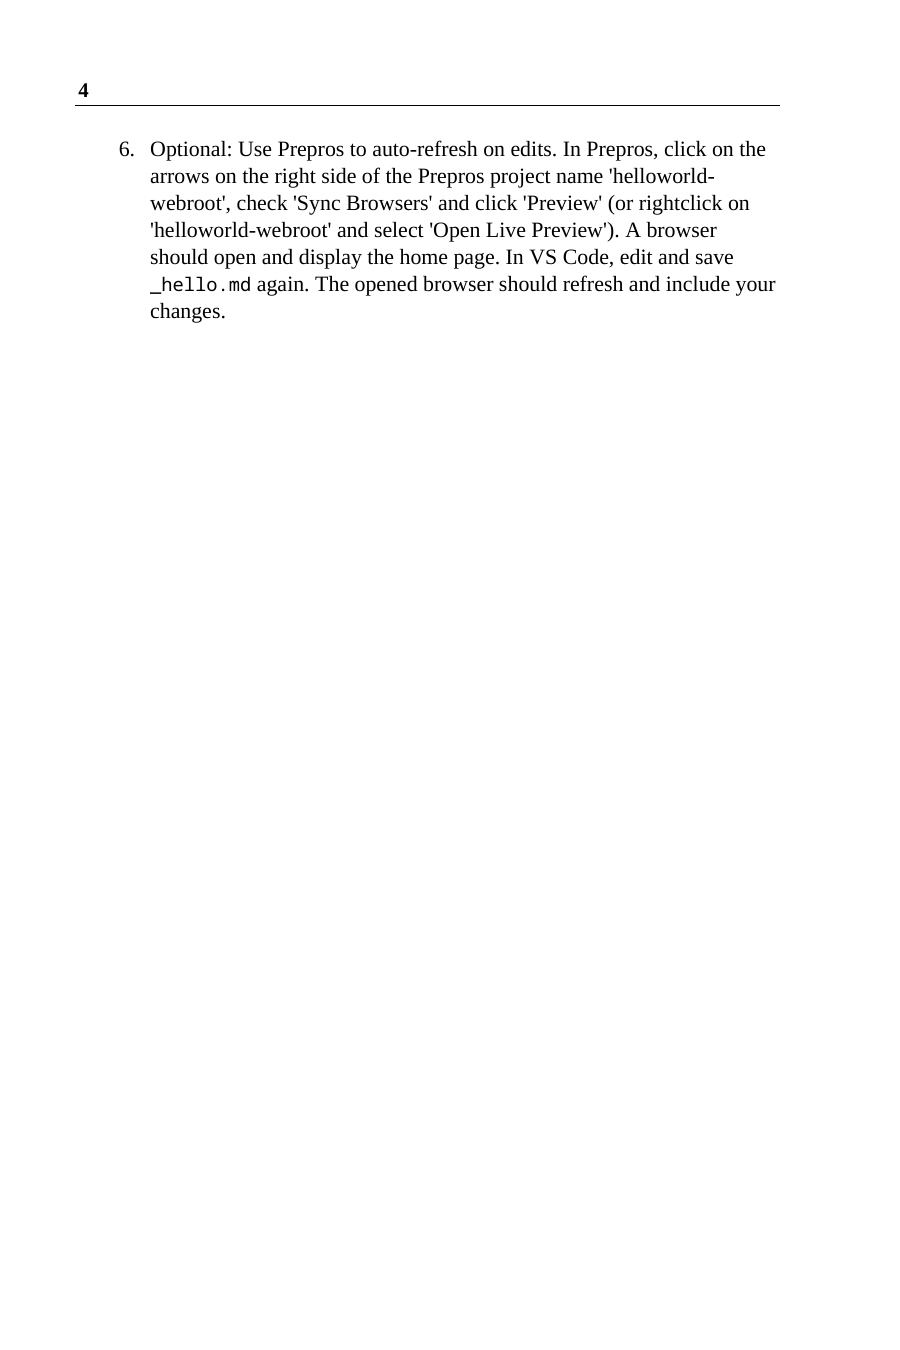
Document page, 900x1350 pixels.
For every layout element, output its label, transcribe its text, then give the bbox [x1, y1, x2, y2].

list Optional: Use Prepros to auto-refresh on edits. In Prepros, click on the arrows on the right side of the Prepros project name 'helloworld-webroot', check 'Sync Browsers' and click 'Preview' (or rightclick on 'helloworld-webroot' and select 'Open Live Preview'). A browser should open and display the home page. In VS Code, edit and save _hello.md again. The opened browser should refresh and include your changes. [105, 135, 780, 323]
